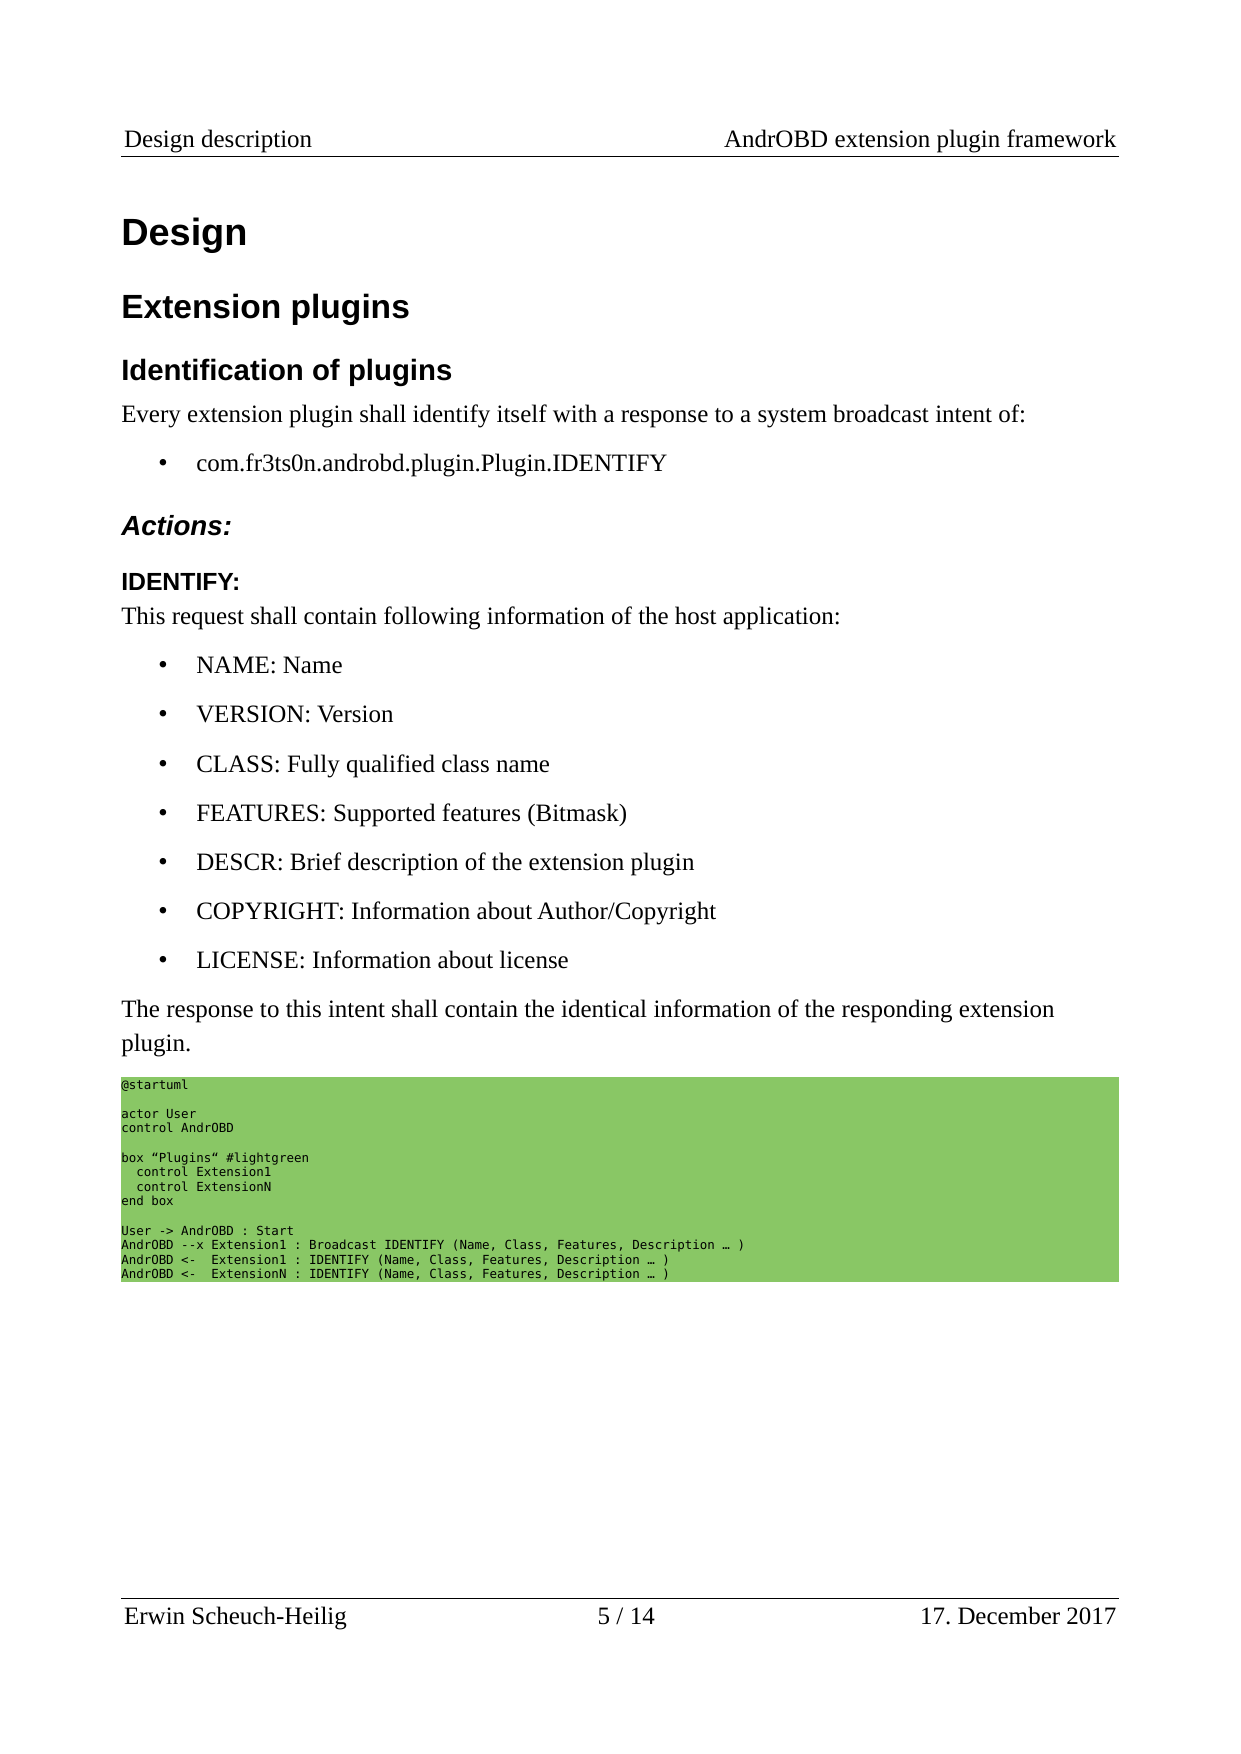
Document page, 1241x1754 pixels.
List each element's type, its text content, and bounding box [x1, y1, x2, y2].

list CLASS: Fully qualified class name [158, 749, 1119, 777]
text AndrOBD <- Extension1 : IDENTIFY (Name, Class, Features, Description … ) [121, 1252, 1119, 1267]
subtitle IDENTIFY: [121, 567, 1119, 595]
text AndrOBD --x Extension1 : Broadcast IDENTIFY (Name, Class, Features, Description … ) [121, 1238, 1119, 1252]
list COPYRIGHT: Information about Author/Copyright [158, 896, 1119, 924]
text control ExtensionN [121, 1179, 1119, 1194]
text box “Plugins“ #lightgreen [121, 1150, 1119, 1165]
list NAME: Name [158, 651, 1119, 679]
text This request shall contain following information of the host application: [121, 601, 1119, 630]
subtitle Design [121, 210, 1119, 254]
text AndrOBD <- ExtensionN : IDENTIFY (Name, Class, Features, Description … ) [121, 1267, 1119, 1282]
text end box [121, 1194, 1119, 1209]
subtitle Identification of plugins [121, 353, 1119, 387]
list FEATURES: Supported features (Bitmask) [158, 798, 1119, 826]
text The response to this intent shall contain the identical information of the responding extension plugin. [121, 994, 1119, 1057]
text @startuml [121, 1077, 1119, 1092]
list LICENSE: Information about license [158, 945, 1119, 974]
subtitle Actions: [121, 510, 1119, 542]
text control AndrOBD [121, 1121, 1119, 1136]
list DESCR: Brief description of the extension plugin [158, 847, 1119, 876]
text Every extension plugin shall identify itself with a response to a system broadcast intent of: [121, 399, 1119, 428]
text actor User [121, 1107, 1119, 1121]
subtitle Extension plugins [121, 287, 1119, 326]
list VERSION: Version [158, 699, 1119, 728]
text User -> AndrOBD : Start [121, 1223, 1119, 1238]
list com.fr3ts0n.androbd.plugin.Plugin.IDENTIFY [158, 448, 1119, 477]
text control Extension1 [121, 1165, 1119, 1179]
